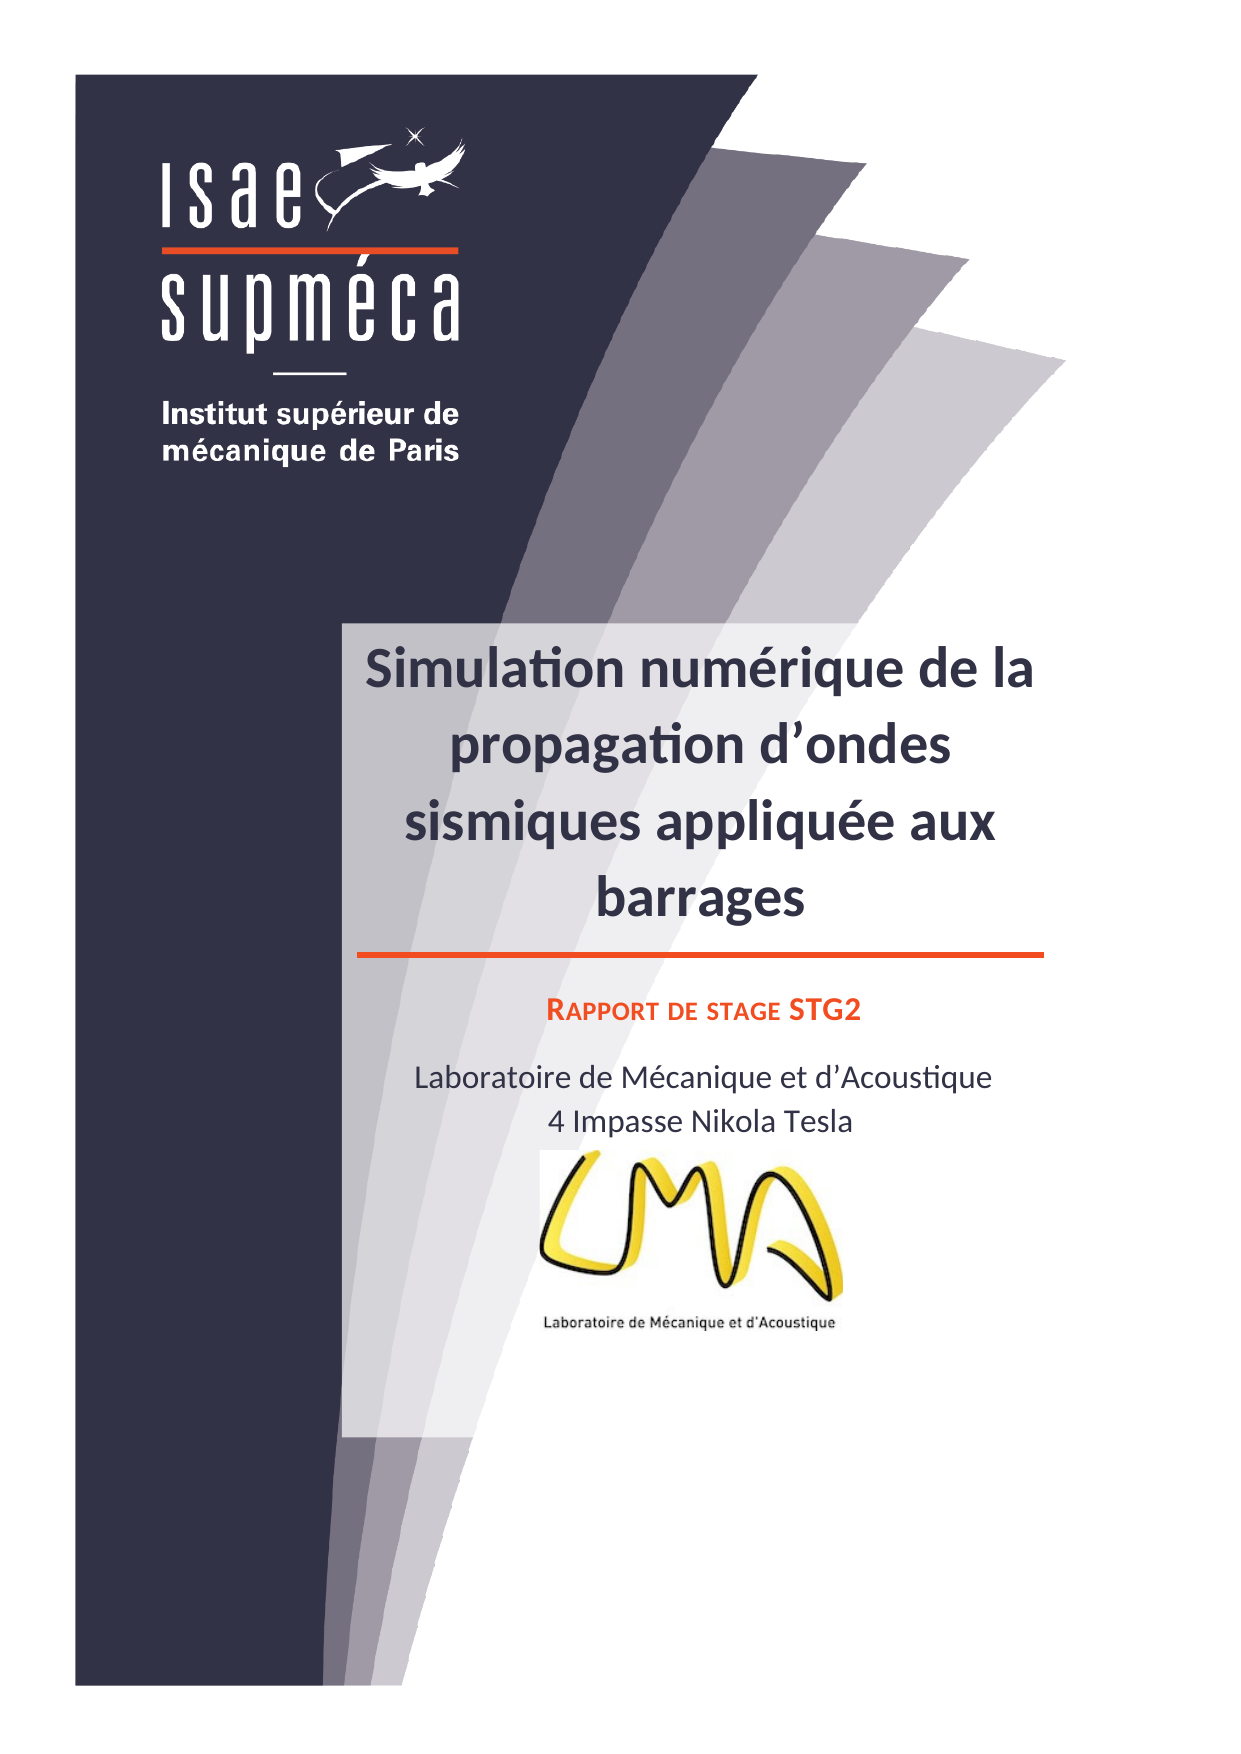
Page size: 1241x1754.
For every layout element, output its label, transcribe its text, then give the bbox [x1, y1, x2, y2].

subtitle Laboratoire de Mécanique et d’Acoustique 4 Impasse Nikola Tesla [357, 1056, 1044, 1141]
text Simulation numérique de la propagation d’ondes sismiques appliquée aux barrages [357, 631, 1044, 952]
picture [1, 2, 1241, 1754]
subtitle Rapport de stage STG2 [357, 988, 1044, 1028]
